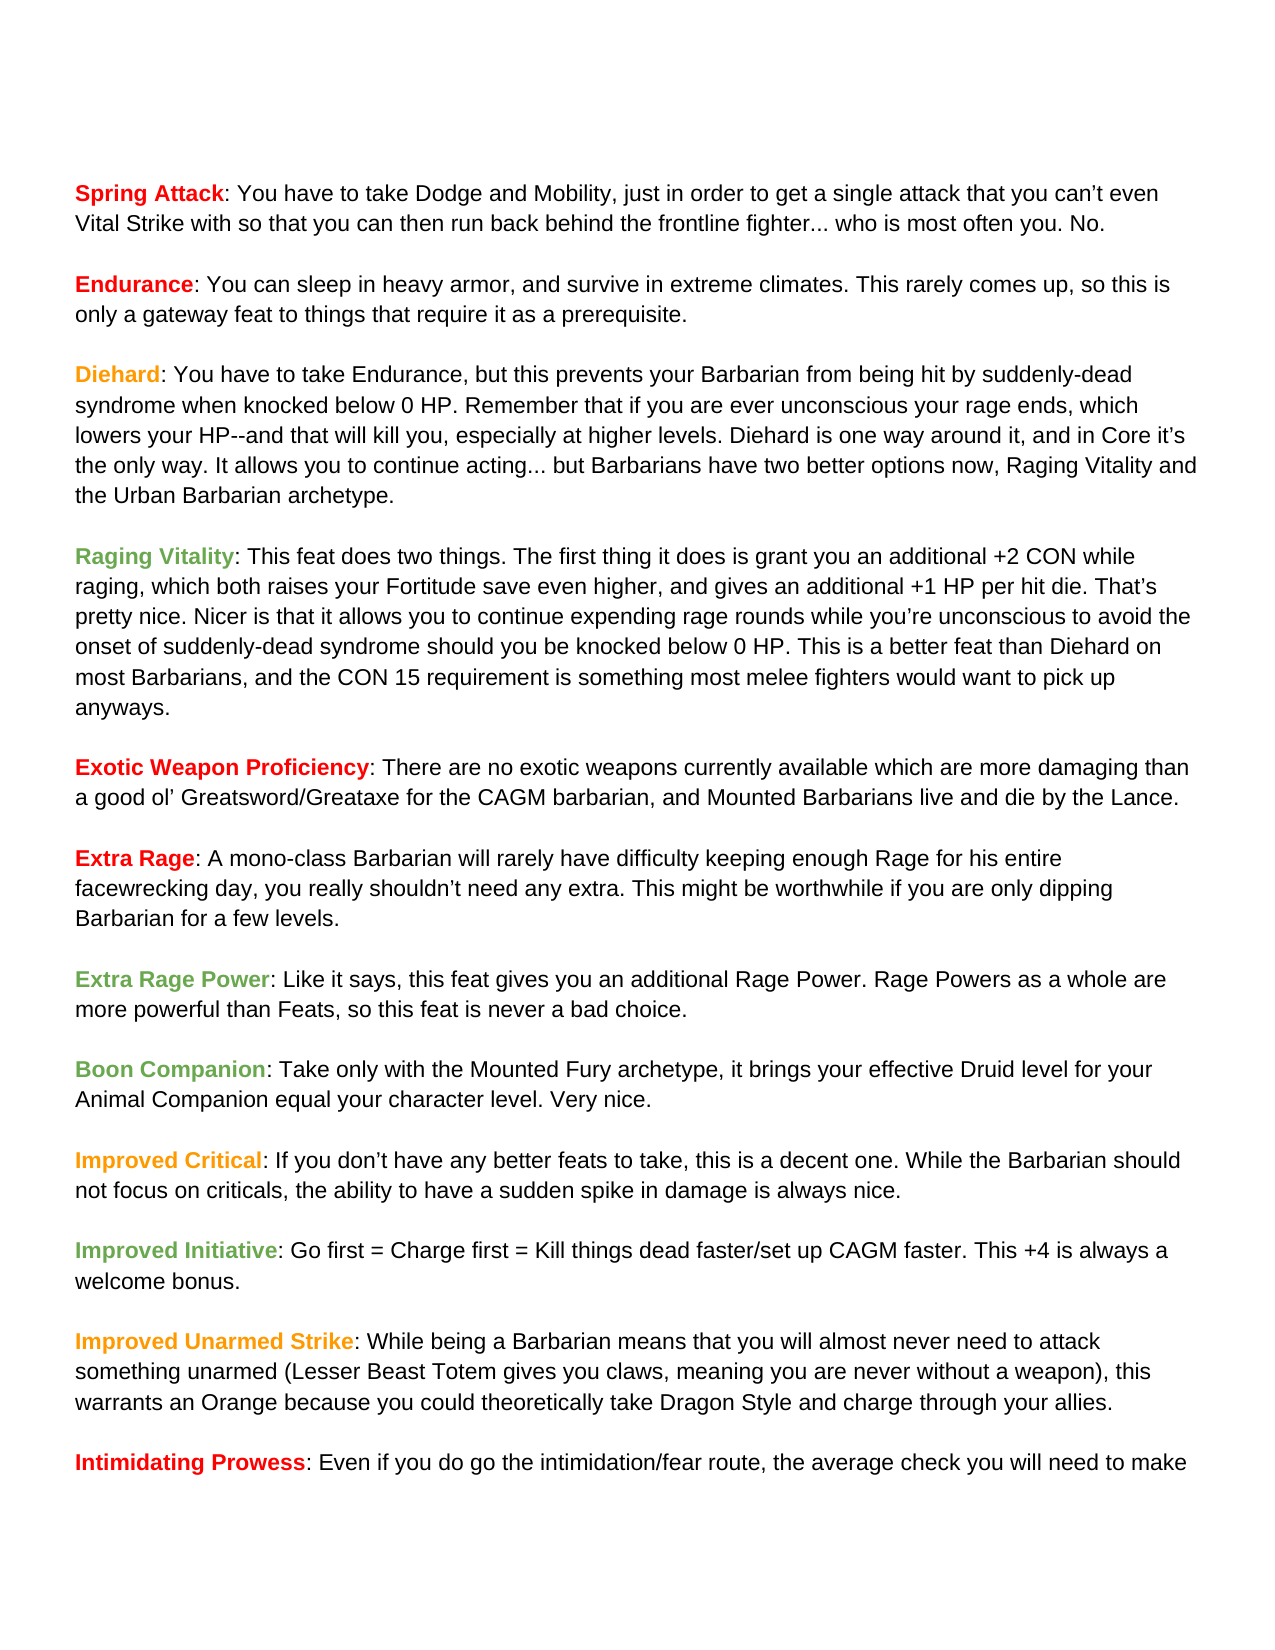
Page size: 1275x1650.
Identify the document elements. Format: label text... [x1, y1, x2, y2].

text Raging Vitality: This feat does two things. The first thing it does is grant you an additional +2 CON while raging, which both raises your Fortitude save even higher, and gives an additional +1 HP per hit die. That’s pretty nice. Nicer is that it allows you to continue expending rage rounds while you’re unconscious to avoid the onset of suddenly-dead syndrome should you be knocked below 0 HP. This is a better feat than Diehard on most Barbarians, and the CON 15 requirement is something most melee fighters would want to pick up anyways. [75, 543, 1200, 720]
text Exotic Weapon Proficiency: There are no exotic weapons currently available which are more damaging than a good ol’ Greatsword/Greataxe for the CAGM barbarian, and Mounted Barbarians live and die by the Lance. [75, 754, 1200, 811]
text Diehard: You have to take Endurance, but this prevents your Barbarian from being hit by suddenly-dead syndrome when knocked below 0 HP. Remember that if you are ever unconscious your rage ends, which lowers your HP--and that will kill you, especially at higher levels. Diehard is one way around it, and in Core it’s the only way. It allows you to continue acting... but Barbarians have two better options now, Raging Vitality and the Urban Barbarian archetype. [75, 361, 1200, 509]
text Improved Initiative: Go first = Charge first = Kill things dead faster/set up CAGM faster. This +4 is always a welcome bonus. [75, 1237, 1200, 1294]
text Spring Attack: You have to take Dodge and Mobility, just in order to get a single attack that you can’t even Vital Strike with so that you can then run back behind the frontline fighter... who is most often you. No. [75, 180, 1200, 237]
text Improved Unarmed Strike: While being a Barbarian means that you will almost never need to attack something unarmed (Lesser Beast Totem gives you claws, meaning you are never without a weapon), this warrants an Orange because you could theoretically take Dragon Style and charge through your allies. [75, 1328, 1200, 1415]
text Endurance: You can sleep in heavy armor, and survive in extreme climates. This rarely comes up, so this is only a gateway feat to things that require it as a prerequisite. [75, 271, 1200, 327]
text Boon Companion: Take only with the Mounted Fury archetype, it brings your effective Druid level for your Animal Companion equal your character level. Very nice. [75, 1056, 1200, 1113]
text Extra Rage: A mono-class Barbarian will rarely have difficulty keeping enough Rage for his entire facewrecking day, you really shouldn’t need any extra. This might be worthwhile if you are only dipping Barbarian for a few levels. [75, 845, 1200, 932]
text Improved Critical: If you don’t have any better feats to take, this is a decent one. While the Barbarian should not focus on criticals, the ability to have a sudden spike in damage is always nice. [75, 1147, 1200, 1203]
text Intimidating Prowess: Even if you do go the intimidation/fear route, the average check you will need to make [75, 1449, 1200, 1475]
text Extra Rage Power: Like it says, this feat gives you an additional Rage Power. Rage Powers as a whole are more powerful than Feats, so this feat is never a bad choice. [75, 966, 1200, 1022]
